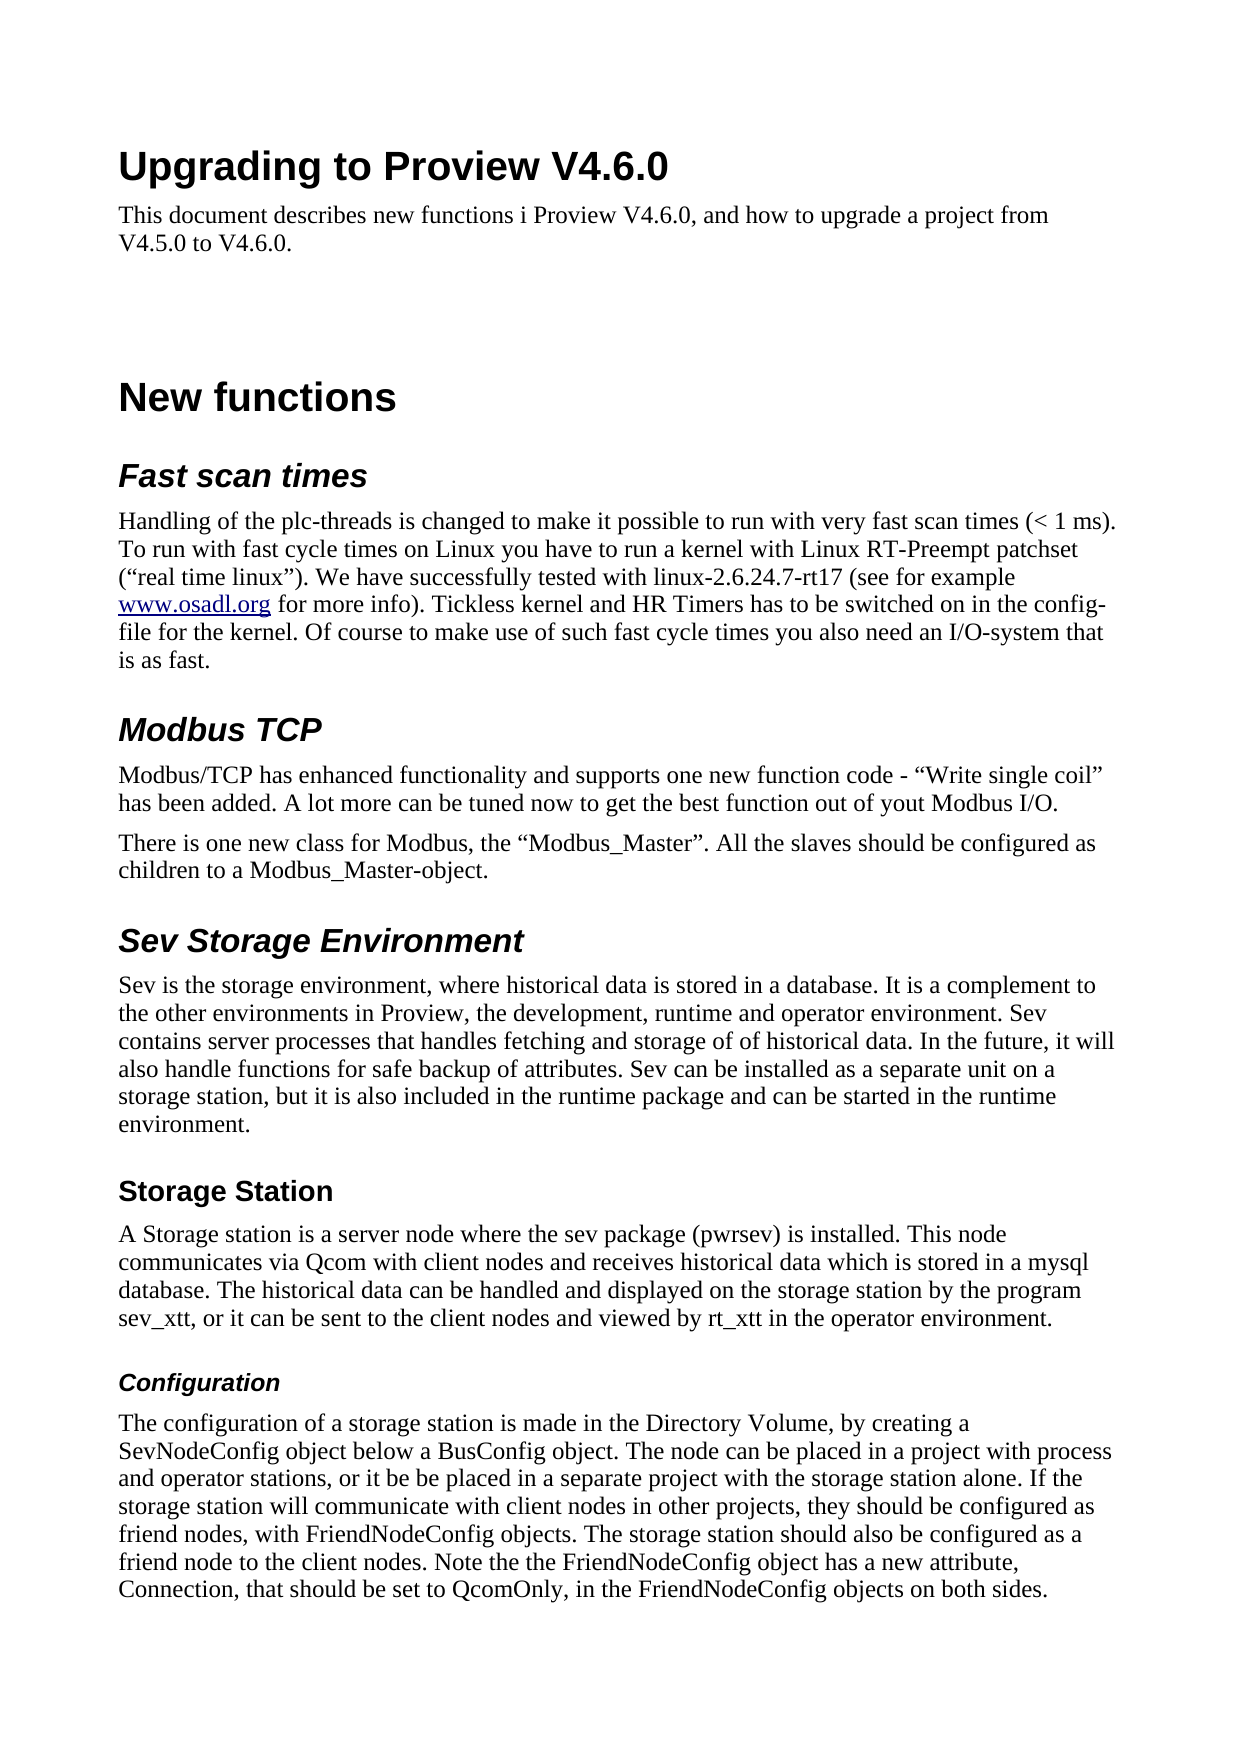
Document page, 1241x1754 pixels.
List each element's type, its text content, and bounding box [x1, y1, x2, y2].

subtitle Configuration [118, 1369, 1122, 1397]
text Sev is the storage environment, where historical data is stored in a database. It is a complement to the other environments in Proview, the development, runtime and operator environment. Sev contains server processes that handles fetching and storage of of historical data. In the future, it will also handle functions for safe backup of attributes. Sev can be installed as a separate unit on a storage station, but it is also included in the runtime package and can be started in the runtime environment. [118, 972, 1122, 1138]
subtitle Modbus TCP [118, 711, 1122, 748]
text Handling of the plc-threads is changed to make it possible to run with very fast scan times (< 1 ms). To run with fast cycle times on Linux you have to run a kernel with Linux RT-Preempt patchset (“real time linux”). We have successfully tested with linux-2.6.24.7-rt17 (see for example www.osadl.org for more info). Tickless kernel and HR Timers has to be switched on in the config-file for the kernel. Of course to make use of such fast cycle times you also need an I/O-system that is as fast. [118, 507, 1122, 674]
text Modbus/TCP has enhanced functionality and supports one new function code - “Write single coil” has been added. A lot more can be tuned now to get the best function out of yout Modbus I/O. [118, 761, 1122, 816]
subtitle Sev Storage Environment [118, 922, 1122, 959]
subtitle Fast scan times [118, 458, 1122, 495]
subtitle Storage Station [118, 1175, 1122, 1208]
text There is one new class for Modbus, the “Modbus_Master”. All the slaves should be configured as children to a Modbus_Master-object. [118, 829, 1122, 884]
text A Storage station is a server node where the sev package (pwrsev) is installed. This node communicates via Qcom with client nodes and receives historical data which is stored in a mysql database. The historical data can be handled and displayed on the storage station by the program sev_xtt, or it can be sent to the client nodes and viewed by rt_xtt in the operator environment. [118, 1221, 1122, 1331]
subtitle Upgrading to Proview V4.6.0 [118, 143, 1122, 189]
text The configuration of a storage station is made in the Directory Volume, by creating a SevNodeConfig object below a BusConfig object. The node can be placed in a project with process and operator stations, or it be be placed in a separate project with the storage station alone. If the storage station will communicate with client nodes in other projects, they should be configured as friend nodes, with FriendNodeConfig objects. The storage station should also be configured as a friend node to the client nodes. Note the the FriendNodeConfig object has a new attribute, Connection, that should be set to QcomOnly, in the FriendNodeConfig objects on both sides. [118, 1409, 1122, 1603]
text This document describes new functions i Proview V4.6.0, and how to upgrade a project from V4.5.0 to V4.6.0. [118, 201, 1122, 257]
subtitle New functions [118, 374, 1122, 420]
